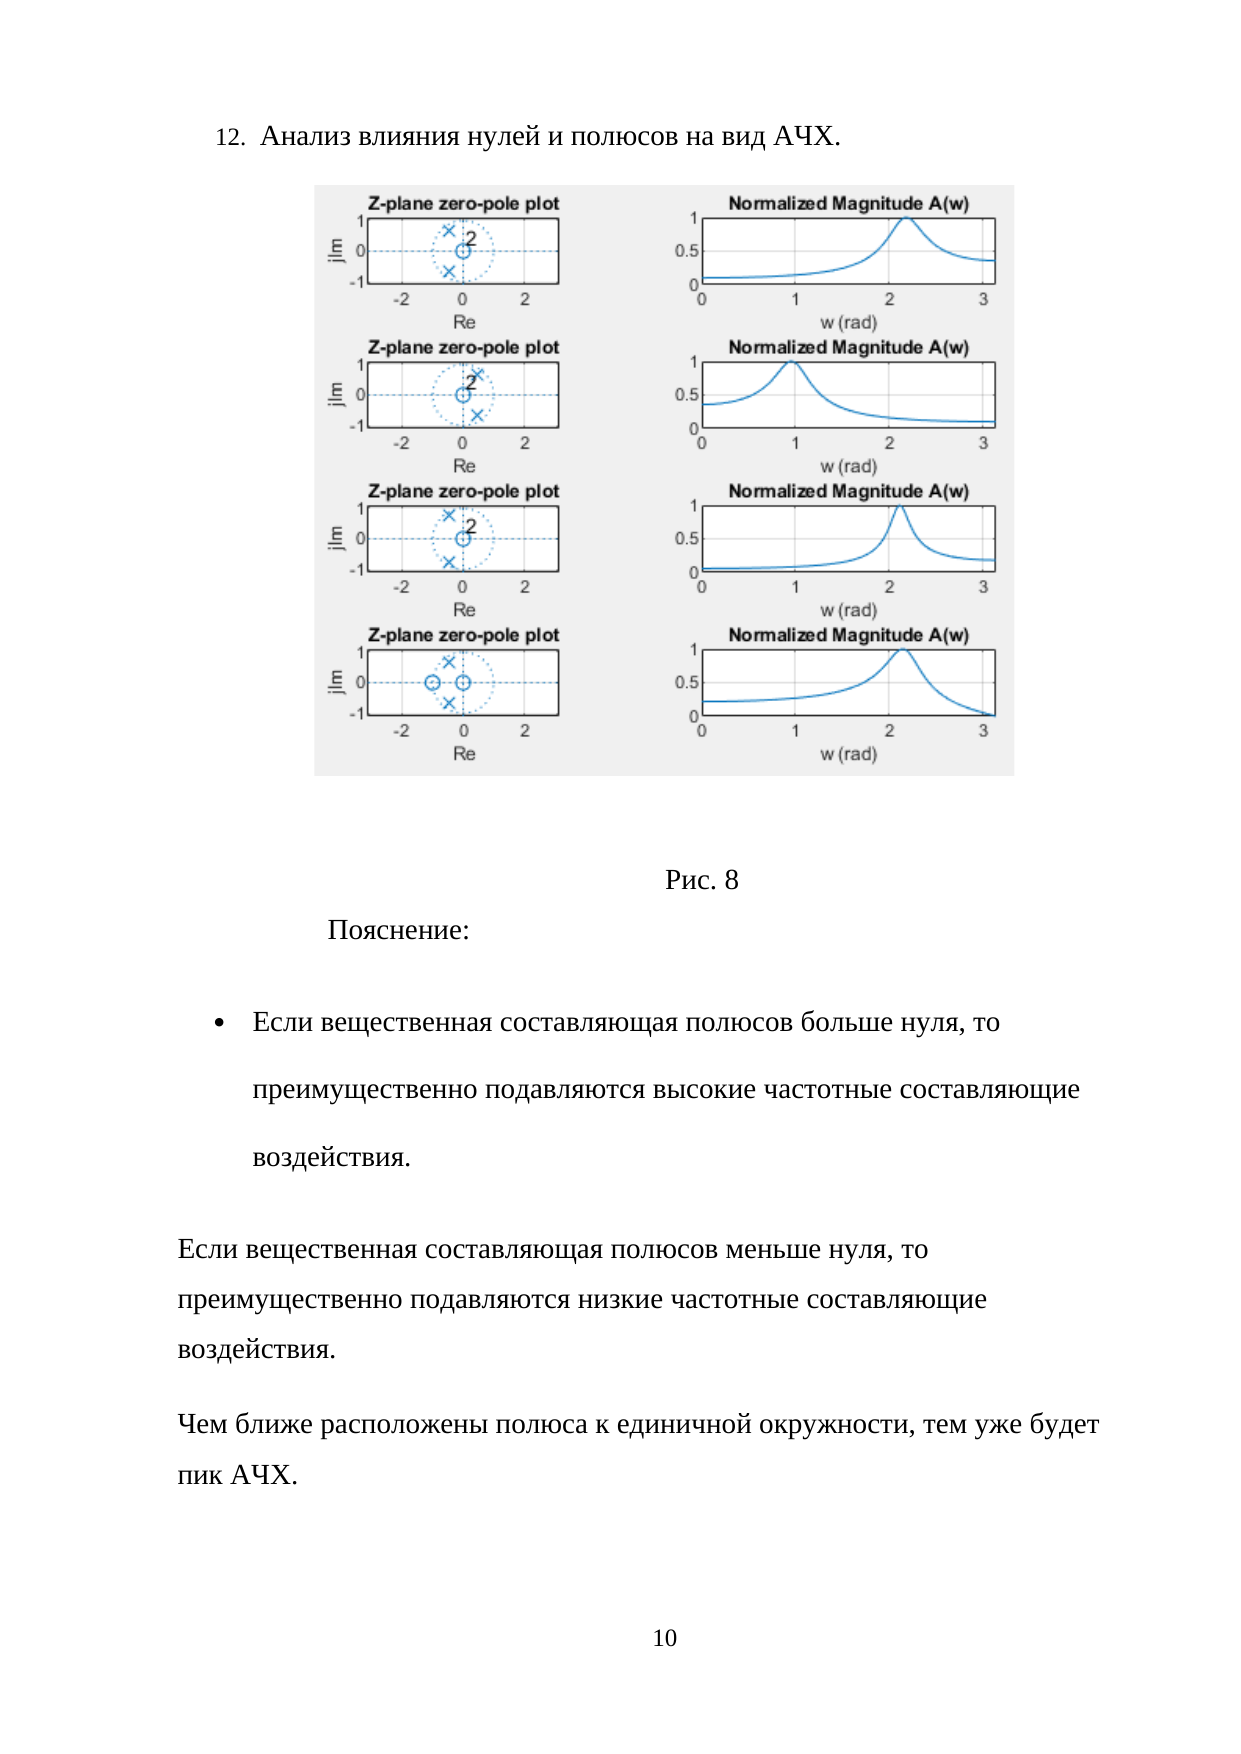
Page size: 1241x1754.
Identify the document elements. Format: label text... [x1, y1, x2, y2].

text Чем ближе расположены полюса к единичной окружности, тем уже будет пик АЧХ. [177, 1407, 1152, 1491]
list Анализ влияния нулей и полюсов на вид АЧХ. [215, 118, 1152, 152]
text Пояснение: [327, 912, 1152, 946]
list Если вещественная составляющая полюсов больше нуля, то преимущественно подавляются высокие частотные составляющие воздействия. [215, 1004, 1152, 1172]
text Рис. 8 [252, 862, 1152, 896]
text Если вещественная составляющая полюсов меньше нуля, то преимущественно подавляются низкие частотные составляющие воздействия. [177, 1231, 1152, 1365]
